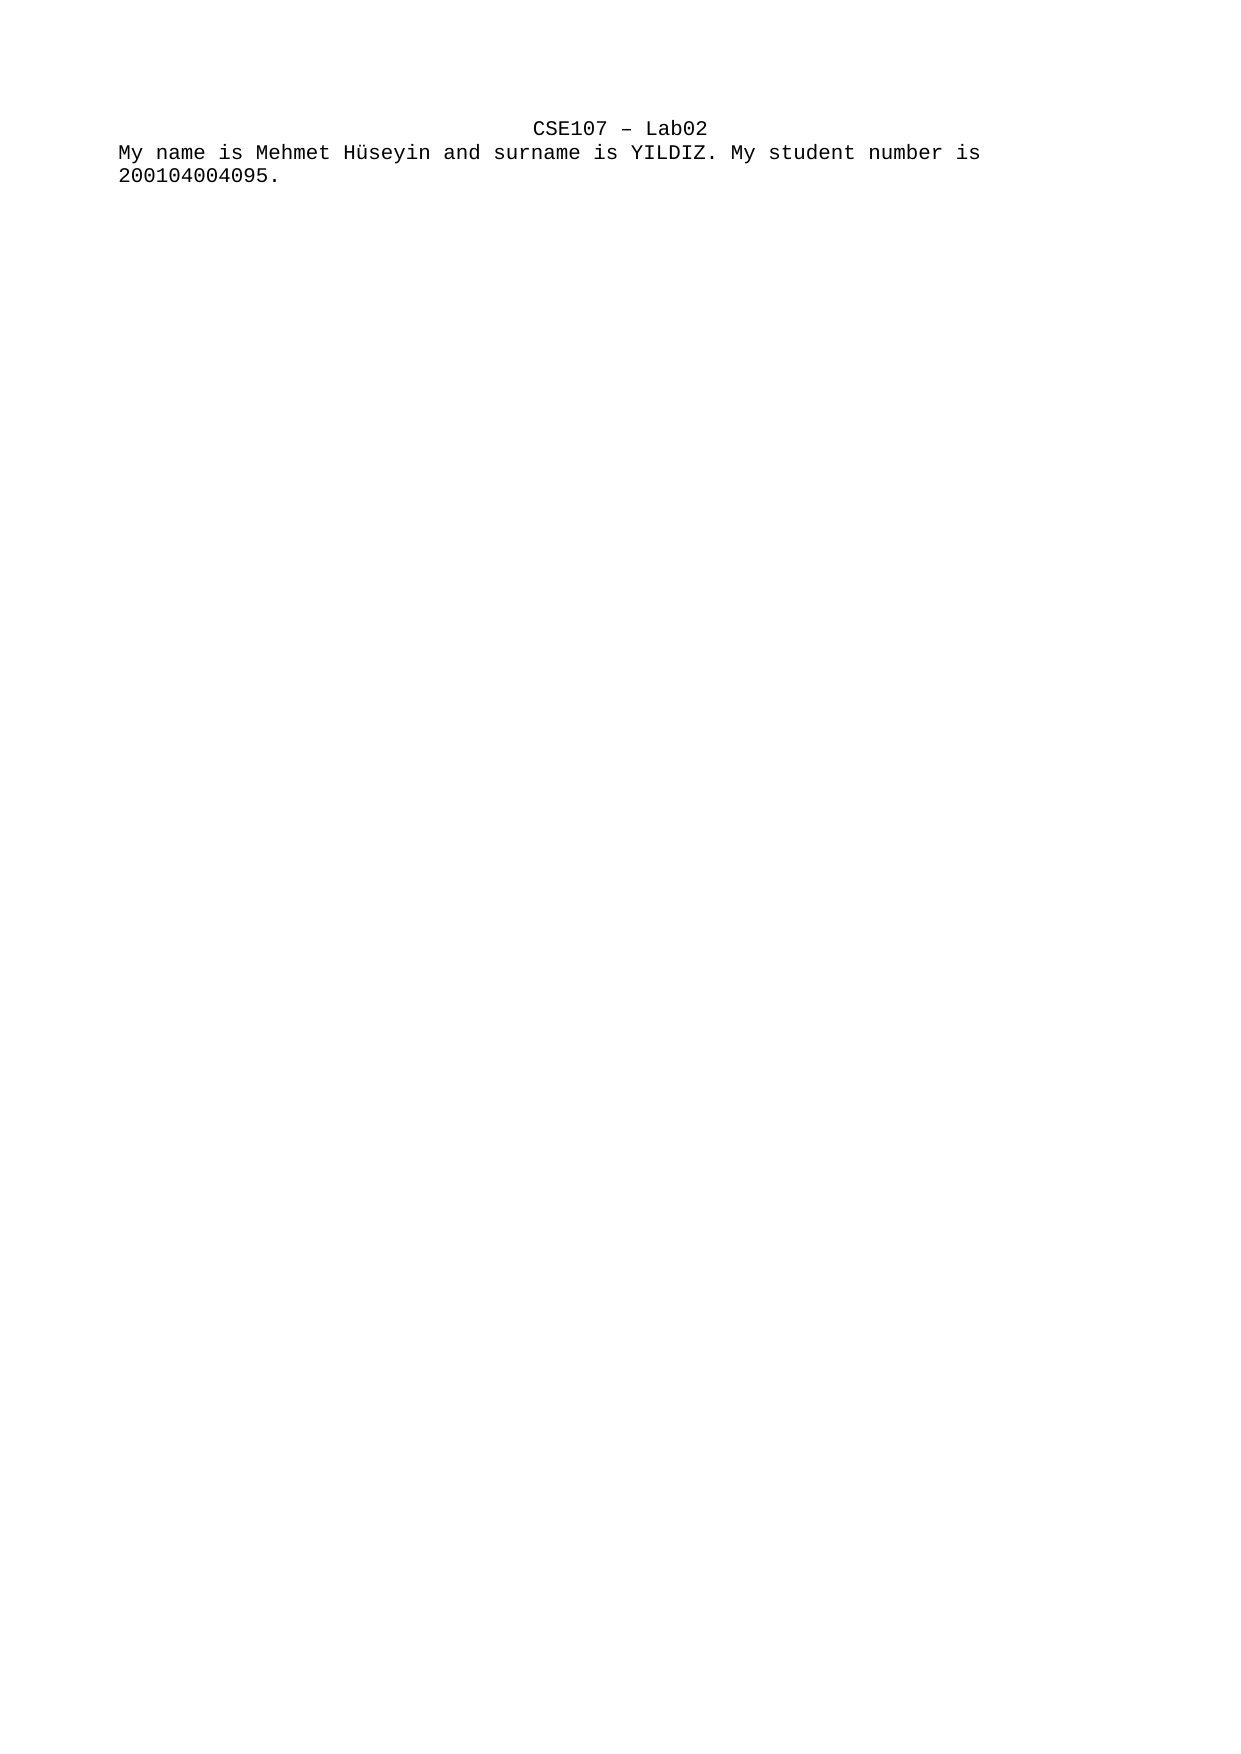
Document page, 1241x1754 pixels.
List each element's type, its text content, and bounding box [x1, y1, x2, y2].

text CSE107 – Lab02 [118, 118, 1122, 142]
text My name is Mehmet Hüseyin and surname is YILDIZ. My student number is 200104004095. [118, 142, 1122, 189]
